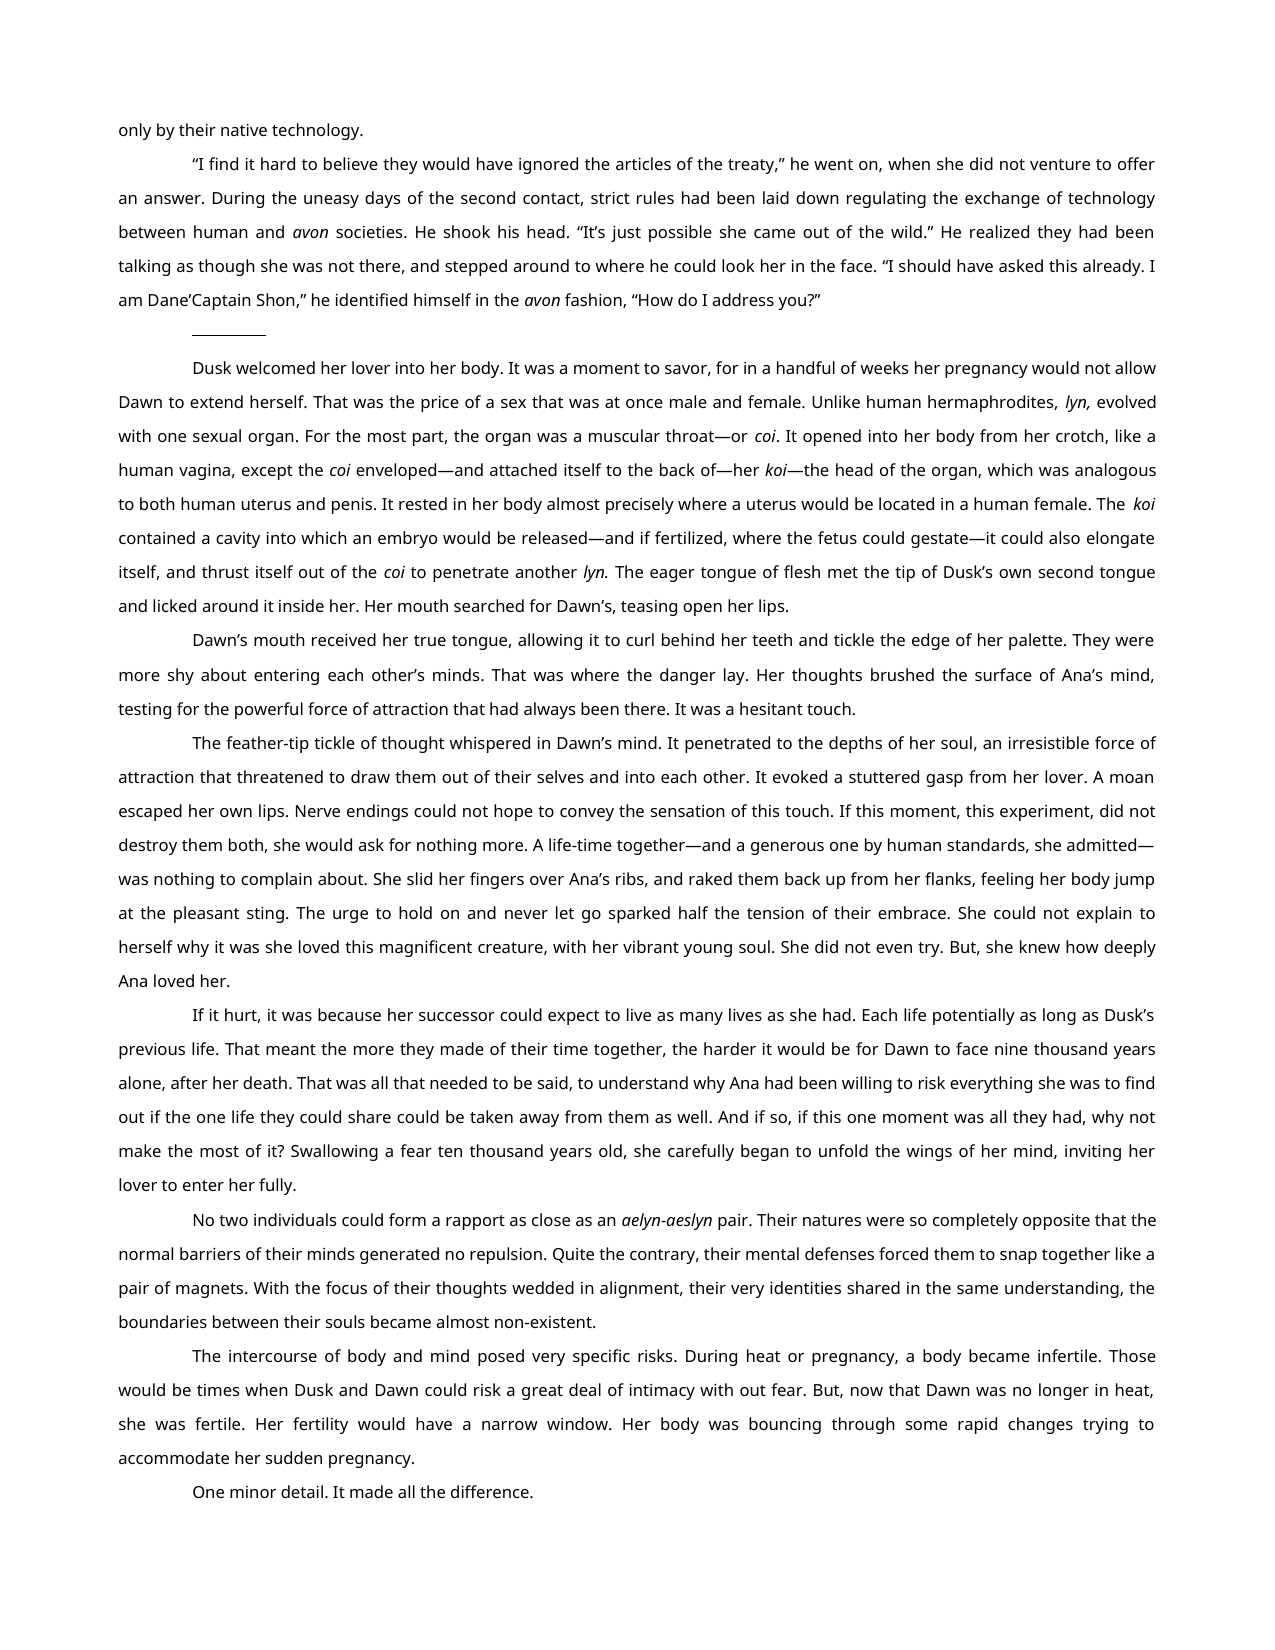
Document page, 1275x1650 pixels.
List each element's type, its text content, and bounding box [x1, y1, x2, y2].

text Dawn’s mouth received her true tongue, allowing it to curl behind her teeth and tickle the edge of her palette. They were more shy about entering each other’s minds. That was where the danger lay. Her thoughts brushed the surface of Ana’s mind, testing for the powerful force of attraction that had always been there. It was a hesitant touch. [118, 629, 1157, 720]
text The intercourse of body and mind posed very specific risks. During heat or pregnancy, a body became infertile. Those would be times when Dusk and Dawn could risk a great deal of intimacy with out fear. But, now that Dawn was no longer in heat, she was fertile. Her fertility would have a narrow window. Her body was bouncing through some rapid changes trying to accommodate her sudden pregnancy. [118, 1344, 1157, 1469]
text If it hurt, it was because her successor could expect to live as many lives as she had. Each life potentially as long as Dusk’s previous life. That meant the more they made of their time together, the harder it would be for Dawn to face nine thousand years alone, after her death. That was all that needed to be said, to understand why Ana had been willing to risk everything she was to find out if the one life they could share could be taken away from them as well. And if so, if this one moment was all they had, why not make the most of it? Swallowing a fear ten thousand years old, she carefully began to unfold the wings of her mind, inviting her lover to enter her fully. [118, 1004, 1157, 1197]
text No two individuals could form a rapport as close as an aelyn-aeslyn pair. Their natures were so completely opposite that the normal barriers of their minds generated no repulsion. Quite the contrary, their mental defenses forced them to snap together like a pair of magnets. With the focus of their thoughts wedded in alignment, their very identities shared in the same understanding, the boundaries between their souls became almost non-existent. [118, 1208, 1157, 1333]
text Dusk welcomed her lover into her body. It was a moment to savor, for in a handful of weeks her pregnancy would not allow Dawn to extend herself. That was the price of a sex that was at once male and female. Unlike human hermaphrodites, lyn, evolved with one sexual organ. For the most part, the organ was a muscular throat—or coi. It opened into her body from her crotch, like a human vagina, except the coi enveloped—and attached itself to the back of—her koi—the head of the organ, which was analogous to both human uterus and penis. It rested in her body almost precisely where a uterus would be located in a human female. The koi contained a cavity into which an embryo would be released—and if fertilized, where the fetus could gestate—it could also elongate itself, and thrust itself out of the coi to penetrate another lyn. The eager tongue of flesh met the tip of Dusk’s own second tongue and licked around it inside her. Her mouth searched for Dawn’s, teasing open her lips. [118, 357, 1157, 618]
text The feather-tip tickle of thought whispered in Dawn’s mind. It penetrated to the depths of her soul, an irresistible force of attraction that threatened to draw them out of their selves and into each other. It evoked a stuttered gasp from her lover. A moan escaped her own lips. Nerve endings could not hope to convey the sensation of this touch. If this moment, this experiment, did not destroy them both, she would ask for nothing more. A life-time together—and a generous one by human standards, she admitted—was nothing to complain about. She slid her fingers over Ana’s ribs, and raked them back up from her flanks, feeling her body jump at the pleasant sting. The urge to hold on and never let go sparked half the tension of their embrace. She could not explain to herself why it was she loved this magnificent creature, with her vibrant young soul. She did not even try. But, she knew how deeply Ana loved her. [118, 731, 1157, 992]
text “I find it hard to believe they would have ignored the articles of the treaty,” he went on, when she did not venture to offer an answer. During the uneasy days of the second contact, strict rules had been laid down regulating the exchange of technology between human and avon societies. He shook his head. “It’s just possible she came out of the wild.” He realized they had been talking as though she was not there, and stepped around to where he could look her in the face. “I should have asked this already. I am Dane’Captain Shon,” he identified himself in the avon fashion, “How do I address you?” [118, 152, 1157, 311]
text only by their native technology. [118, 118, 1157, 141]
text One minor detail. It made all the difference. [118, 1481, 1157, 1503]
